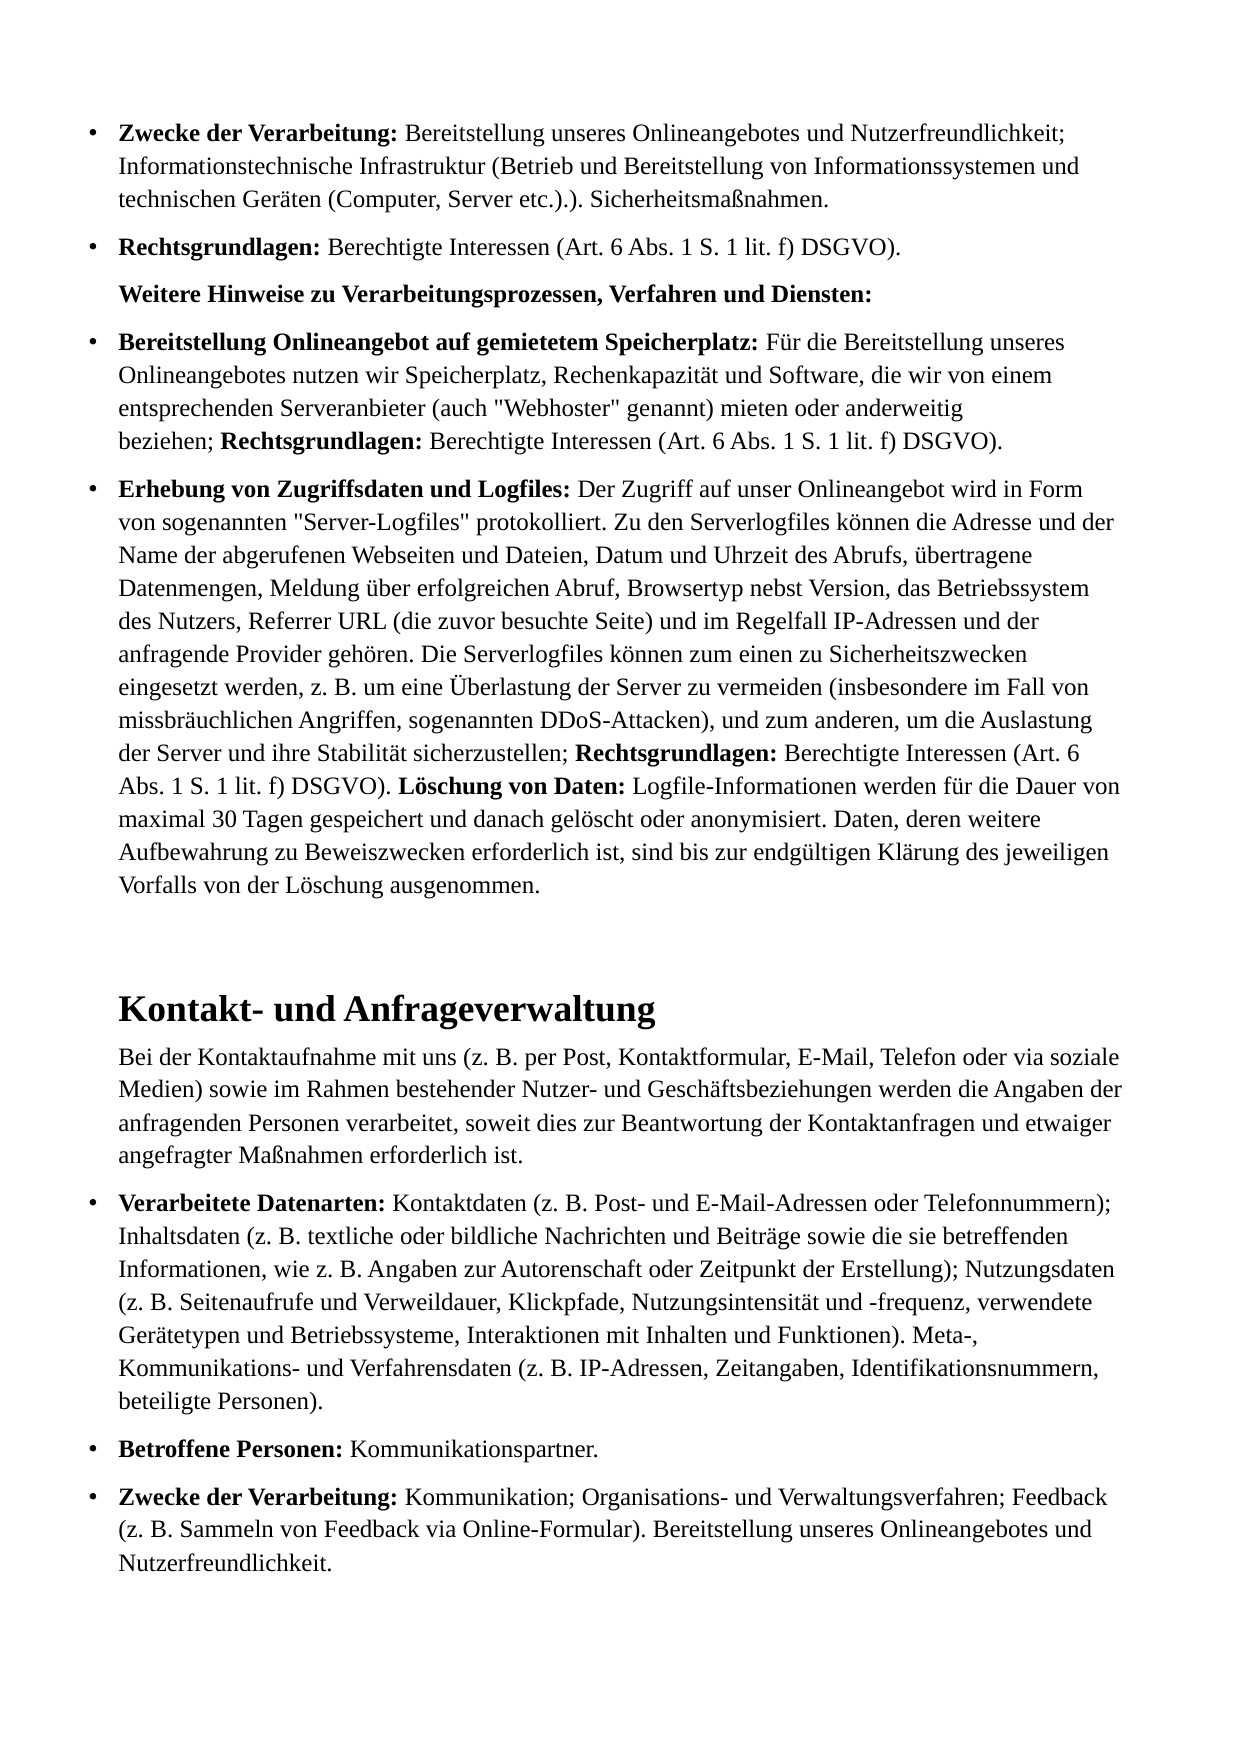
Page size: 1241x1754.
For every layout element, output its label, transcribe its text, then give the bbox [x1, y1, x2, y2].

list Zwecke der Verarbeitung: Kommunikation; Organisations- und Verwaltungsverfahren; Feedback (z. B. Sammeln von Feedback via Online-Formular). Bereitstellung unseres Onlineangebotes und Nutzerfreundlichkeit. [118, 1482, 1122, 1576]
subtitle Kontakt- und Anfrageverwaltung [118, 986, 1122, 1029]
list Verarbeitete Datenarten: Kontaktdaten (z. B. Post- und E-Mail-Adressen oder Telefonnummern); Inhaltsdaten (z. B. textliche oder bildliche Nachrichten und Beiträge sowie die sie betreffenden Informationen, wie z. B. Angaben zur Autorenschaft oder Zeitpunkt der Erstellung); Nutzungsdaten (z. B. Seitenaufrufe und Verweildauer, Klickpfade, Nutzungsintensität und -frequenz, verwendete Gerätetypen und Betriebssysteme, Interaktionen mit Inhalten und Funktionen). Meta-, Kommunikations- und Verfahrensdaten (z. B. IP-Adressen, Zeitangaben, Identifikationsnummern, beteiligte Personen). [118, 1188, 1122, 1415]
list Betroffene Personen: Kommunikationspartner. [118, 1434, 1122, 1463]
text Bei der Kontaktaufnahme mit uns (z. B. per Post, Kontaktformular, E-Mail, Telefon oder via soziale Medien) sowie im Rahmen bestehender Nutzer- und Geschäftsbeziehungen werden die Angaben der anfragenden Personen verarbeitet, soweit dies zur Beantwortung der Kontaktanfragen und etwaiger angefragter Maßnahmen erforderlich ist. [118, 1042, 1122, 1169]
list Zwecke der Verarbeitung: Bereitstellung unseres Onlineangebotes und Nutzerfreundlichkeit; Informationstechnische Infrastruktur (Betrieb und Bereitstellung von Informationssystemen und technischen Geräten (Computer, Server etc.).). Sicherheitsmaßnahmen. [118, 118, 1122, 213]
list Erhebung von Zugriffsdaten und Logfiles: Der Zugriff auf unser Onlineangebot wird in Form von sogenannten "Server-Logfiles" protokolliert. Zu den Serverlogfiles können die Adresse und der Name der abgerufenen Webseiten und Dateien, Datum und Uhrzeit des Abrufs, übertragene Datenmengen, Meldung über erfolgreichen Abruf, Browsertyp nebst Version, das Betriebssystem des Nutzers, Referrer URL (die zuvor besuchte Seite) und im Regelfall IP-Adressen und der anfragende Provider gehören. Die Serverlogfiles können zum einen zu Sicherheitszwecken eingesetzt werden, z. B. um eine Überlastung der Server zu vermeiden (insbesondere im Fall von missbräuchlichen Angriffen, sogenannten DDoS-Attacken), und zum anderen, um die Auslastung der Server und ihre Stabilität sicherzustellen; Rechtsgrundlagen: Berechtigte Interessen (Art. 6 Abs. 1 S. 1 lit. f) DSGVO). Löschung von Daten: Logfile-Informationen werden für die Dauer von maximal 30 Tagen gespeichert und danach gelöscht oder anonymisiert. Daten, deren weitere Aufbewahrung zu Beweiszwecken erforderlich ist, sind bis zur endgültigen Klärung des jeweiligen Vorfalls von der Löschung ausgenommen. [118, 474, 1122, 899]
text Weitere Hinweise zu Verarbeitungsprozessen, Verfahren und Diensten: [118, 279, 1122, 308]
list Rechtsgrundlagen: Berechtigte Interessen (Art. 6 Abs. 1 S. 1 lit. f) DSGVO). [118, 232, 1122, 261]
list Bereitstellung Onlineangebot auf gemietetem Speicherplatz: Für die Bereitstellung unseres Onlineangebotes nutzen wir Speicherplatz, Rechenkapazität und Software, die wir von einem entsprechenden Serveranbieter (auch "Webhoster" genannt) mieten oder anderweitig beziehen; Rechtsgrundlagen: Berechtigte Interessen (Art. 6 Abs. 1 S. 1 lit. f) DSGVO). [118, 327, 1122, 455]
